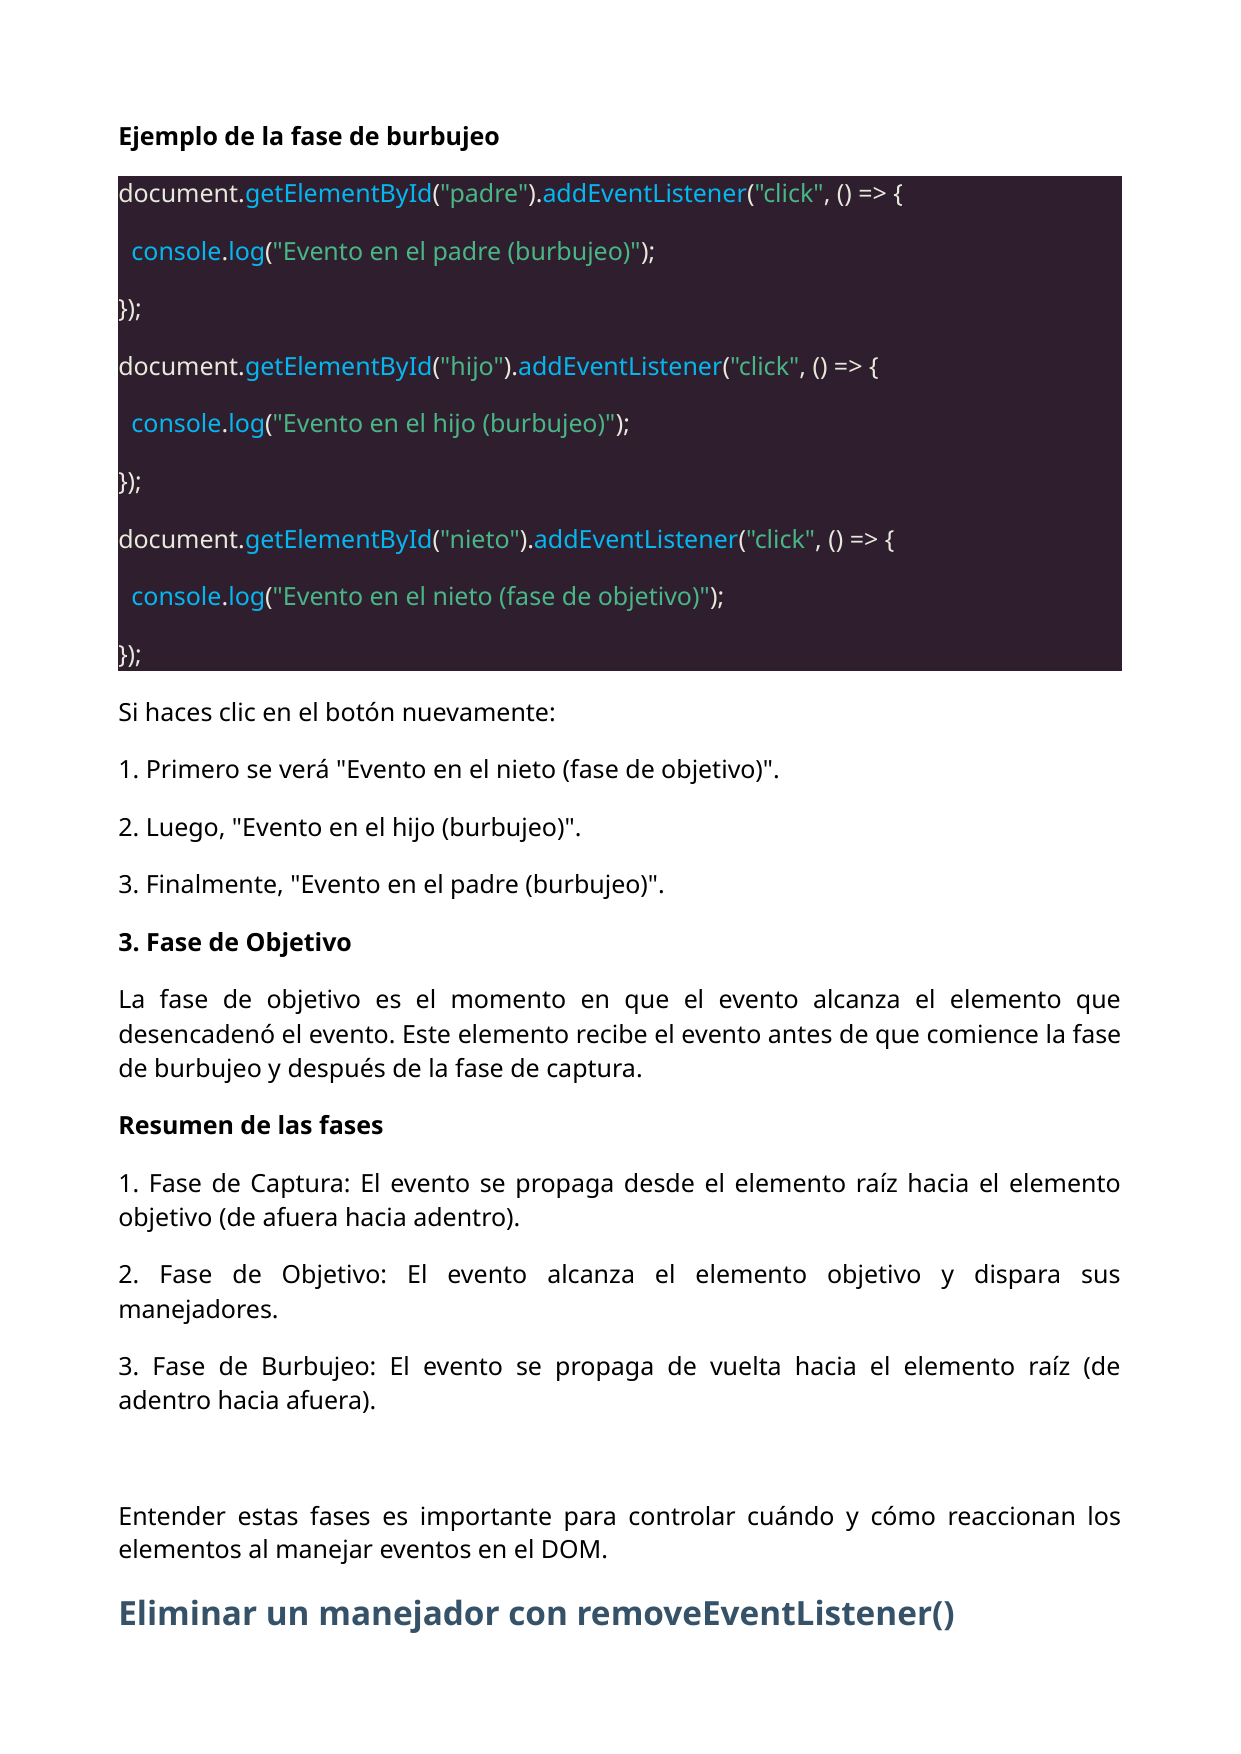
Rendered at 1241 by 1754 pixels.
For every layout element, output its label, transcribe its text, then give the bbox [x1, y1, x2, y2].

text 2. Fase de Objetivo: El evento alcanza el elemento objetivo y dispara sus manejadores. [118, 1257, 1122, 1325]
text console.log("Evento en el padre (burbujeo)"); [118, 233, 1122, 267]
text document.getElementById("nieto").addEventListener("click", () => { [118, 521, 1122, 555]
text }); [118, 291, 1122, 325]
text La fase de objetivo es el momento en que el evento alcanza el elemento que desencadenó el evento. Este elemento recibe el evento antes de que comience la fase de burbujeo y después de la fase de captura. [118, 982, 1122, 1084]
text document.getElementById("hijo").addEventListener("click", () => { [118, 348, 1122, 383]
text 2. Luego, "Evento en el hijo (burbujeo)". [118, 809, 1122, 843]
text console.log("Evento en el hijo (burbujeo)"); [118, 406, 1122, 440]
text 3. Fase de Objetivo [118, 924, 1122, 959]
text 1. Primero se verá "Evento en el nieto (fase de objetivo)". [118, 752, 1122, 786]
text }); [118, 637, 1122, 671]
text 1. Fase de Captura: El evento se propaga desde el elemento raíz hacia el elemento objetivo (de afuera hacia adentro). [118, 1166, 1122, 1234]
text 3. Finalmente, "Evento en el padre (burbujeo)". [118, 867, 1122, 901]
text 3. Fase de Burbujeo: El evento se propaga de vuelta hacia el elemento raíz (de adentro hacia afuera). [118, 1349, 1122, 1417]
text Si haces clic en el botón nuevamente: [118, 694, 1122, 728]
text document.getElementById("padre").addEventListener("click", () => { [118, 176, 1122, 210]
text }); [118, 464, 1122, 498]
text Ejemplo de la fase de burbujeo [118, 118, 1122, 152]
text Resumen de las fases [118, 1108, 1122, 1142]
text Eliminar un manejador con removeEventListener() [118, 1590, 1122, 1635]
text Entender estas fases es importante para controlar cuándo y cómo reaccionan los elementos al manejar eventos en el DOM. [118, 1498, 1122, 1566]
text console.log("Evento en el nieto (fase de objetivo)"); [118, 579, 1122, 613]
